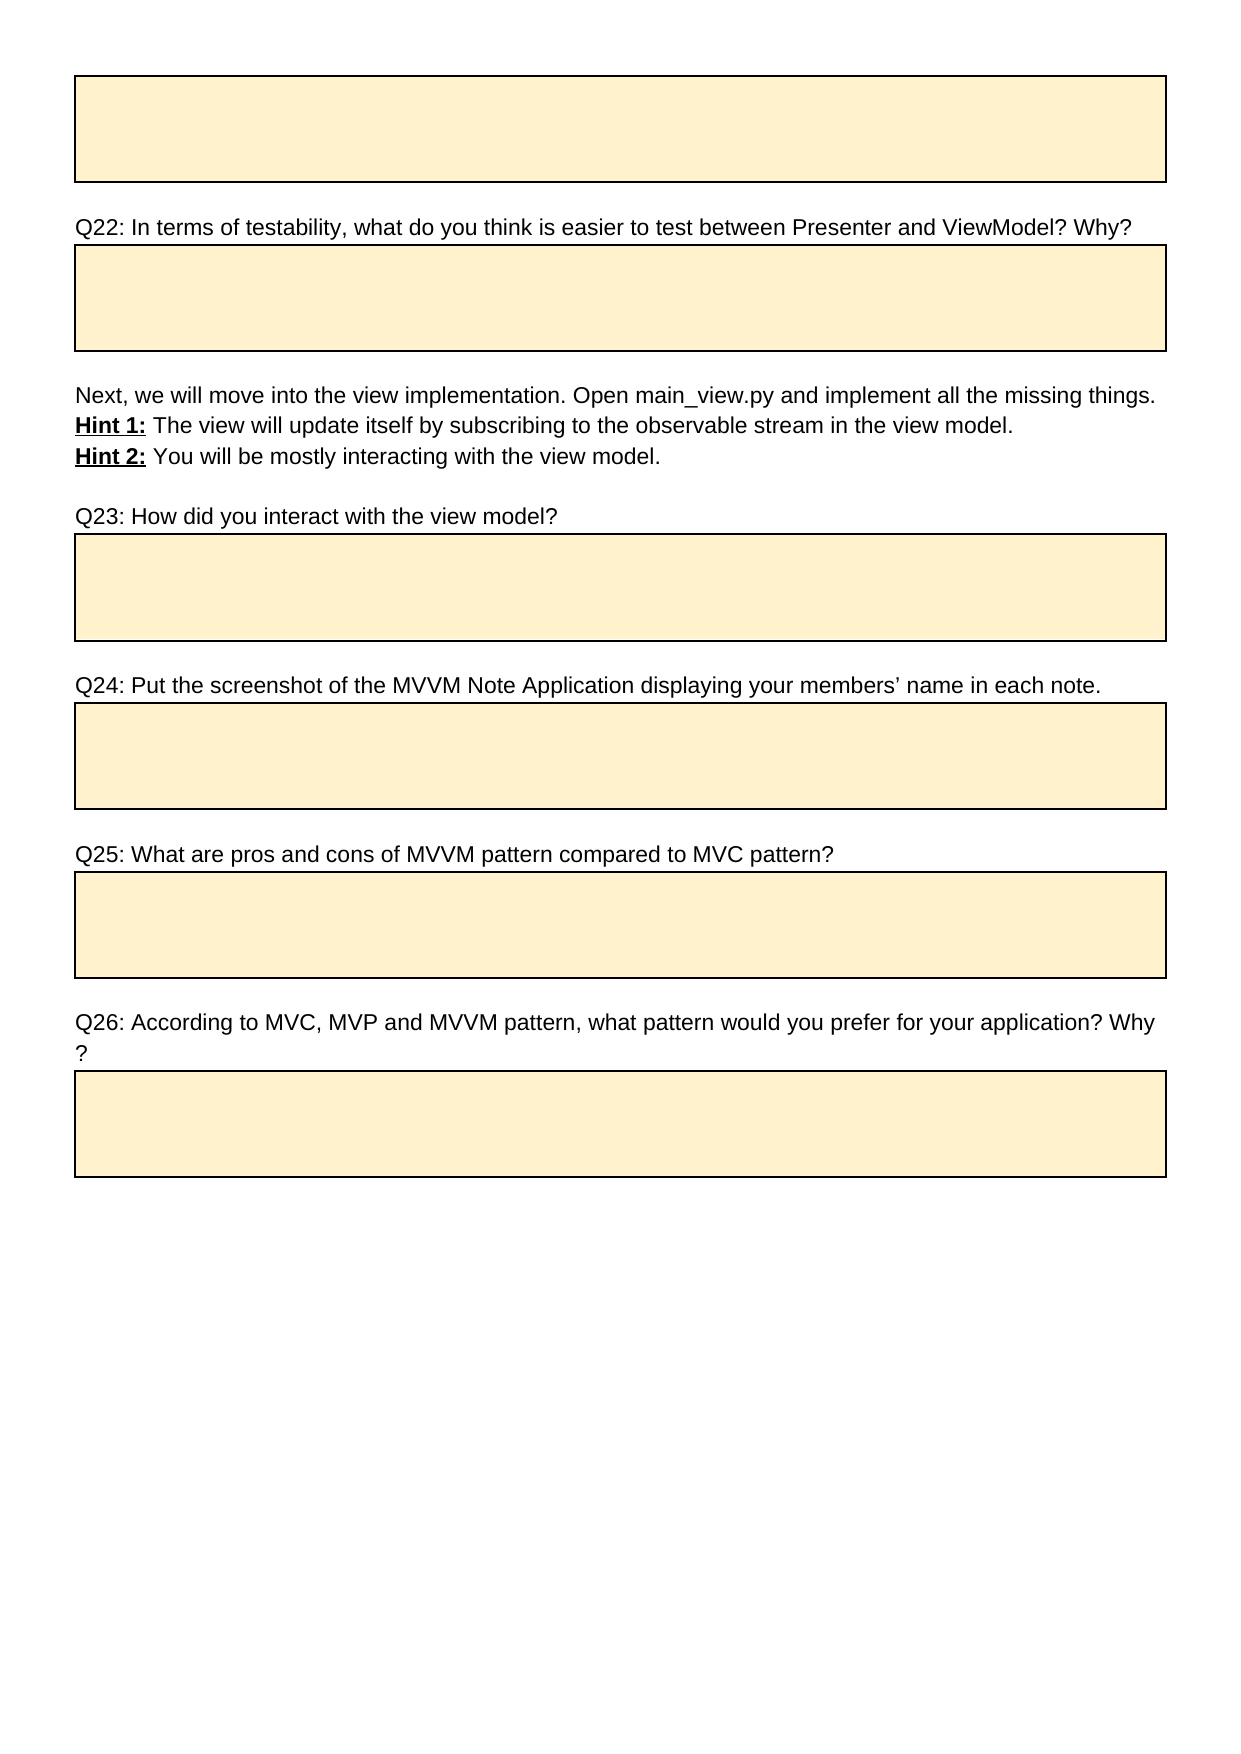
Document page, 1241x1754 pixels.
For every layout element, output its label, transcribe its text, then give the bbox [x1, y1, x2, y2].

table_header [76, 873, 1165, 977]
table_header [76, 704, 1165, 808]
text Hint 1: The view will update itself by subscribing to the observable stream in the view model. [75, 412, 1165, 439]
text Q23: How did you interact with the view model? [75, 503, 1165, 529]
text Q26: According to MVC, MVP and MVVM pattern, what pattern would you prefer for your application? Why? [75, 1009, 1165, 1066]
text Q25: What are pros and cons of MVVM pattern compared to MVC pattern? [75, 841, 1165, 867]
text Hint 2: You will be mostly interacting with the view model. [75, 443, 1165, 469]
text Q24: Put the screenshot of the MVVM Note Application displaying your members’ name in each note. [75, 672, 1165, 698]
table_header [76, 246, 1165, 350]
table_header [76, 77, 1165, 181]
text Q22: In terms of testability, what do you think is easier to test between Presenter and ViewModel? Why? [75, 213, 1165, 240]
table_header [76, 535, 1165, 639]
table_header [76, 1072, 1165, 1176]
text Next, we will move into the view implementation. Open main_view.py and implement all the missing things. [75, 382, 1165, 409]
